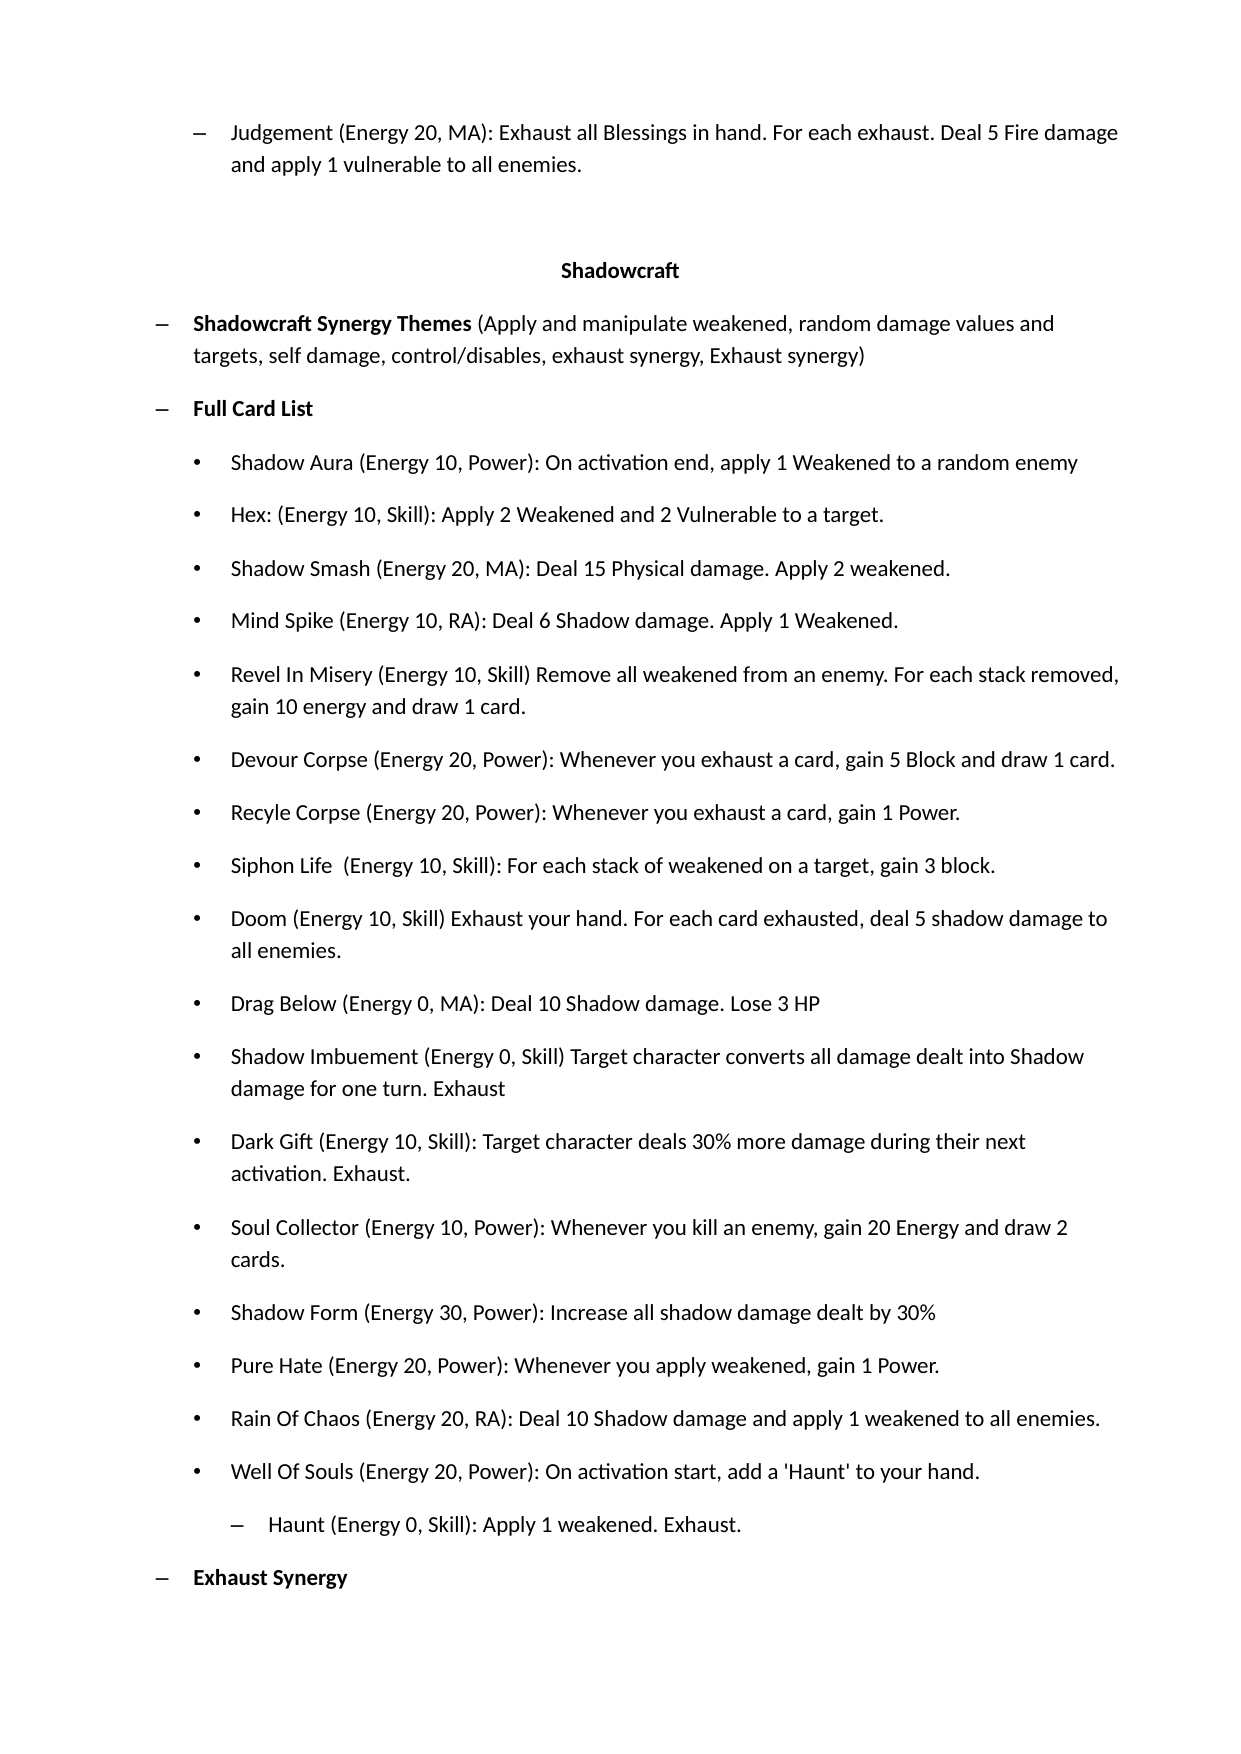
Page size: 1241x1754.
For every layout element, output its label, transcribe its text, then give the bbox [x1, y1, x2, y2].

list Hex: (Energy 10, Skill): Apply 2 Weakened and 2 Vulnerable to a target. [193, 501, 1122, 529]
list Shadow Form (Energy 30, Power): Increase all shadow damage dealt by 30% [193, 1298, 1122, 1326]
list Recyle Corpse (Energy 20, Power): Whenever you exhaust a card, gain 1 Power. [193, 798, 1122, 826]
list Shadow Aura (Energy 10, Power): On activation end, apply 1 Weakened to a random enemy [193, 448, 1122, 476]
list Exhaust Synergy [156, 1563, 1122, 1591]
list Devour Corpse (Energy 20, Power): Whenever you exhaust a card, gain 5 Block and draw 1 card. [193, 745, 1122, 773]
list Dark Gift (Energy 10, Skill): Target character deals 30% more damage during their next activation. Exhaust. [193, 1127, 1122, 1188]
list Full Card List [156, 394, 1122, 423]
list Rain Of Chaos (Energy 20, RA): Deal 10 Shadow damage and apply 1 weakened to all enemies. [193, 1404, 1122, 1432]
list Shadowcraft Synergy Themes (Apply and manipulate weakened, random damage values and targets, self damage, control/disables, exhaust synergy, Exhaust synergy) [156, 309, 1122, 369]
list Shadow Imbuement (Energy 0, Skill) Target character converts all damage dealt into Shadow damage for one turn. Exhaust [193, 1042, 1122, 1102]
list Judgement (Energy 20, MA): Exhaust all Blessings in hand. For each exhaust. Deal 5 Fire damage and apply 1 vulnerable to all enemies. [193, 118, 1122, 178]
text Shadowcraft [118, 256, 1122, 284]
list Haunt (Energy 0, Skill): Apply 1 weakened. Exhaust. [231, 1510, 1122, 1538]
list Well Of Souls (Energy 20, Power): On activation start, add a 'Haunt' to your hand. [193, 1457, 1122, 1485]
list Drag Below (Energy 0, MA): Deal 10 Shadow damage. Lose 3 HP [193, 989, 1122, 1017]
list Revel In Misery (Energy 10, Skill) Remove all weakened from an enemy. For each stack removed, gain 10 energy and draw 1 card. [193, 660, 1122, 720]
list Soul Collector (Energy 10, Power): Whenever you kill an enemy, gain 20 Energy and draw 2 cards. [193, 1213, 1122, 1273]
list Pure Hate (Energy 20, Power): Whenever you apply weakened, gain 1 Power. [193, 1351, 1122, 1379]
list Doom (Energy 10, Skill) Exhaust your hand. For each card exhausted, deal 5 shadow damage to all enemies. [193, 904, 1122, 964]
list Shadow Smash (Energy 20, MA): Deal 15 Physical damage. Apply 2 weakened. [193, 554, 1122, 582]
list Mind Spike (Energy 10, RA): Deal 6 Shadow damage. Apply 1 Weakened. [193, 607, 1122, 635]
list Siphon Life (Energy 10, Skill): For each stack of weakened on a target, gain 3 block. [193, 851, 1122, 879]
